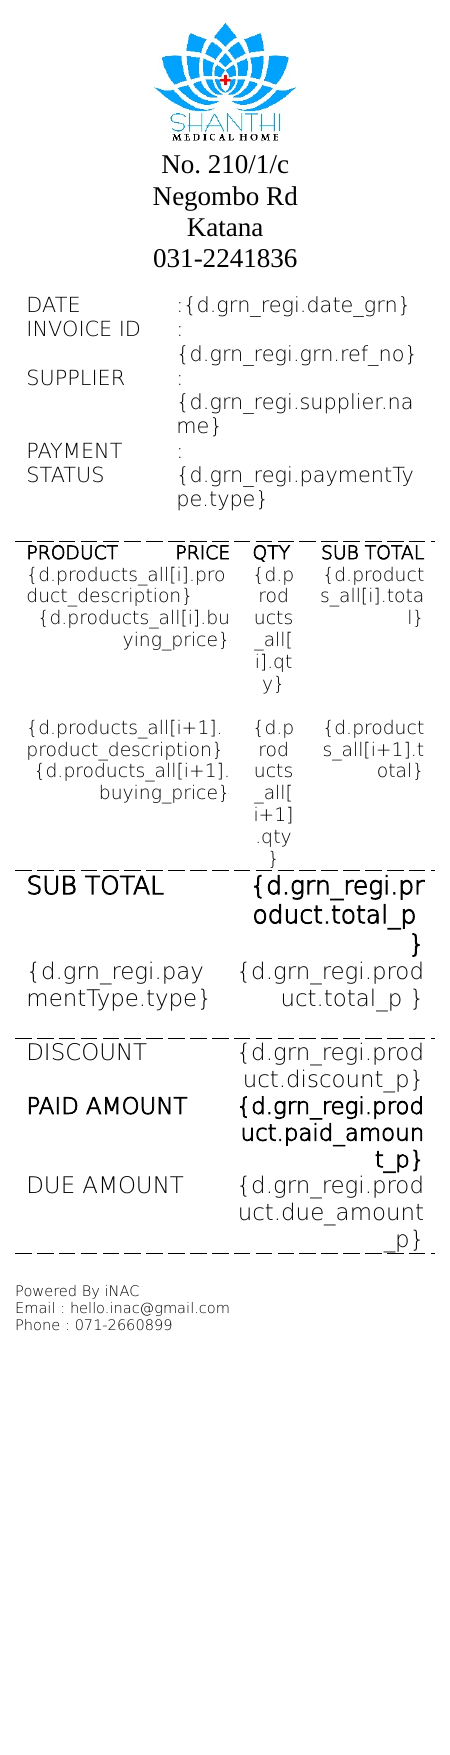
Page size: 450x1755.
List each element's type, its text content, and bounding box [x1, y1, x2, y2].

text No. 210/1/c [15, 148, 435, 180]
text Email : hello.inac@gmail.com [15, 1300, 435, 1317]
text Katana [15, 211, 435, 242]
table_cell {d.products_all[i].qty} [241, 564, 306, 695]
table_header PRICE [156, 541, 241, 563]
table_cell [15, 695, 156, 717]
table_header PRODUCT [15, 541, 156, 563]
table_cell :{d.grn_regi.grn.ref_no} [165, 317, 435, 366]
table_cell INVOICE ID [15, 317, 165, 366]
table_cell [306, 695, 435, 717]
table_cell :{d.grn_regi.paymentType.type} [165, 439, 435, 511]
text 031-2241836 [15, 242, 435, 273]
table_header SUB TOTAL [306, 541, 435, 563]
table_cell {d.grn_regi.product.paid_amount_p} [221, 1093, 435, 1173]
table_cell DISCOUNT [15, 1038, 221, 1093]
table_cell {d.products_all[i+1].total} [306, 717, 435, 870]
table_cell SUPPLIER [15, 366, 165, 439]
table_cell {d.products_all[i+1].product_description} {d.products_all[i+1].buying_price} [15, 717, 241, 870]
text Negombo Rd [15, 180, 435, 211]
table_cell {d.products_all[i].total} [306, 564, 435, 695]
table_cell SUB TOTAL [15, 870, 225, 958]
table_cell DUE AMOUNT [15, 1173, 221, 1253]
table_header :{d.grn_regi.date_grn} [165, 293, 435, 317]
table_cell [156, 695, 241, 717]
table_header QTY [241, 541, 306, 563]
table_cell {d.products_all[i+1].qty} [241, 717, 306, 870]
table_cell :{d.grn_regi.supplier.name} [165, 366, 435, 439]
table_cell {d.grn_regi.product.due_amount_p} [221, 1173, 435, 1253]
table_cell {d.grn_regi.product.discount_p} [221, 1038, 435, 1093]
table_cell {d.grn_regi.product.total_p } [225, 958, 435, 1038]
table_cell {d.products_all[i].product_description} {d.products_all[i].buying_price} [15, 564, 241, 695]
text Powered By iNAC [15, 1283, 435, 1300]
table_cell {d.grn_regi.product.total_p } [225, 870, 435, 958]
table_cell PAID AMOUNT [15, 1093, 221, 1173]
text Phone : 071-2660899 [15, 1317, 435, 1334]
table_header DATE [15, 293, 165, 317]
table_cell [241, 695, 306, 717]
table_cell {d.grn_regi.paymentType.type} [15, 958, 225, 1038]
table_cell PAYMENT STATUS [15, 439, 165, 511]
